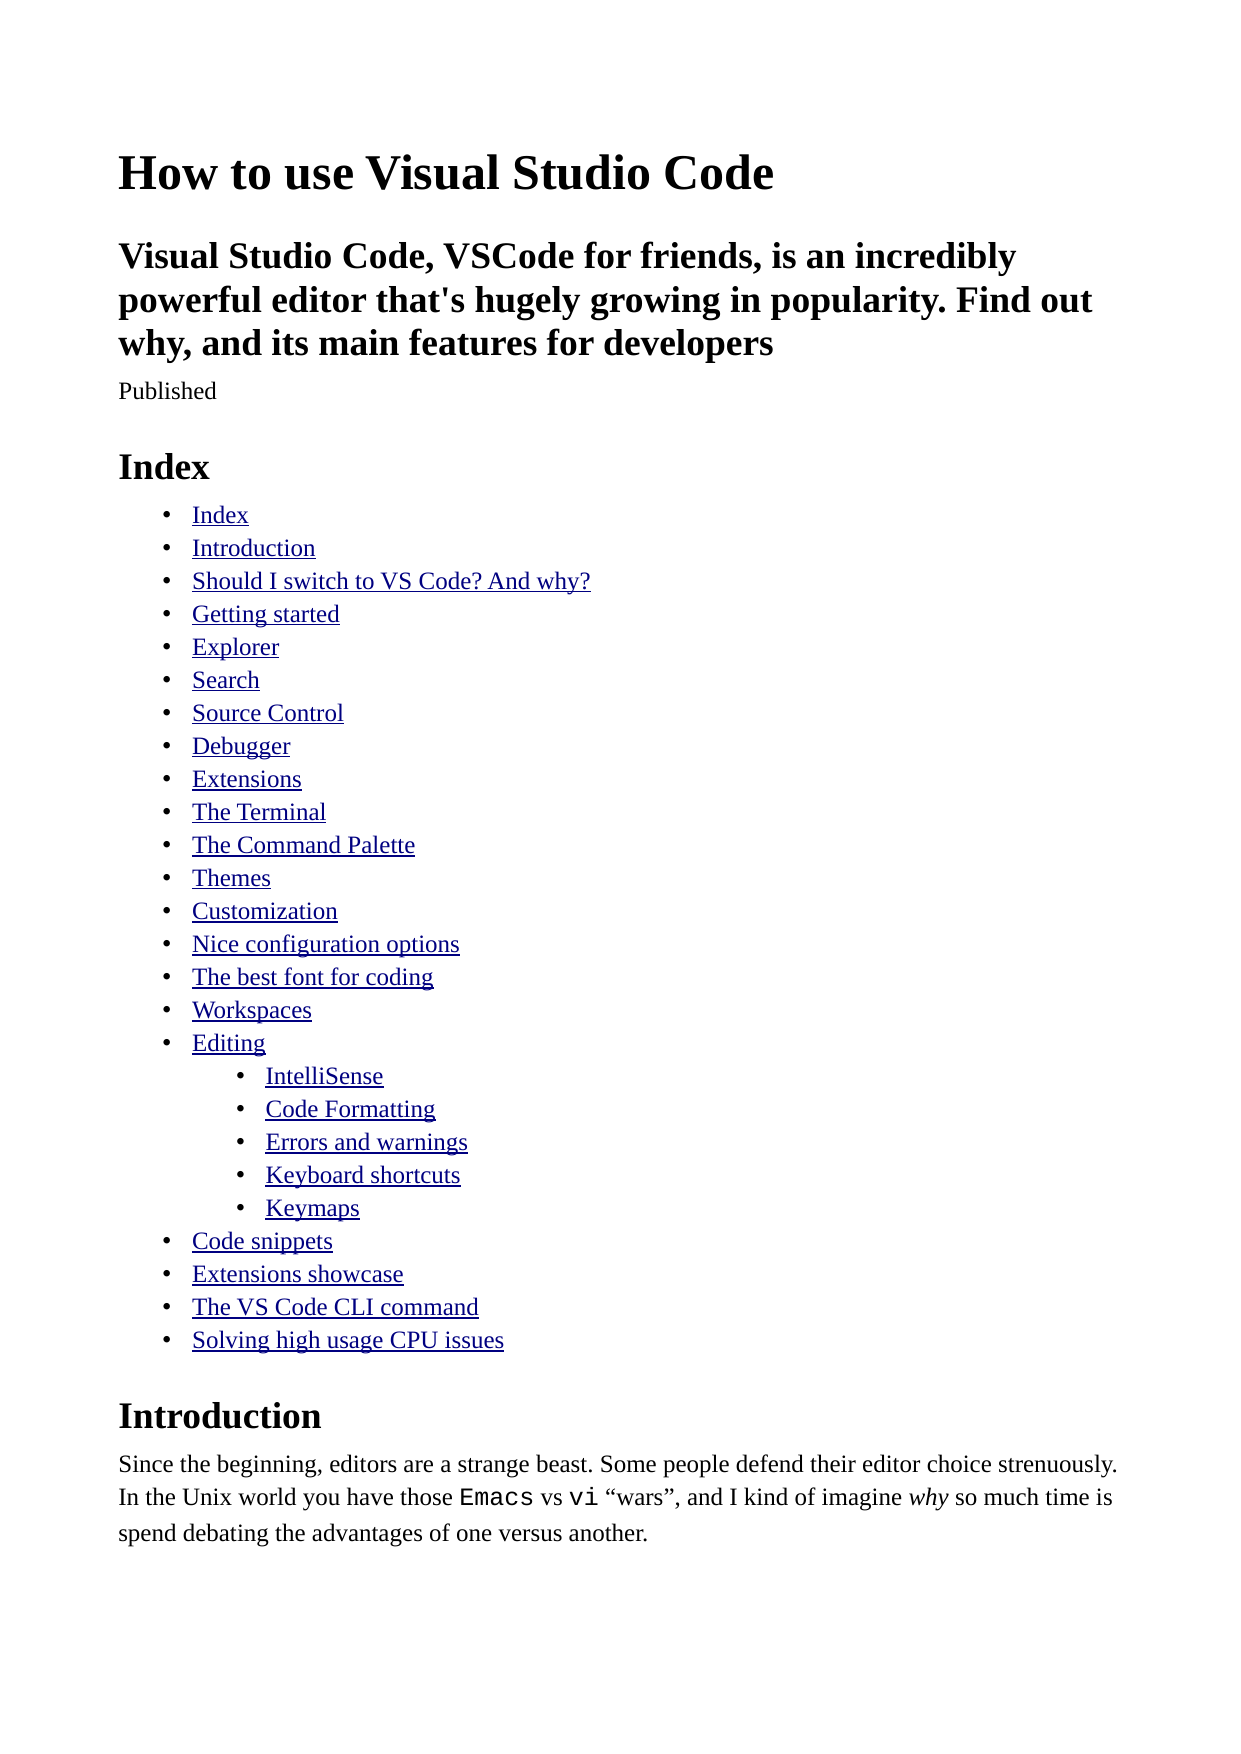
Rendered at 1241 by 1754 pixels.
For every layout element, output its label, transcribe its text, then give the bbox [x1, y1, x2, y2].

list Themes [162, 863, 1122, 892]
list Explorer [162, 632, 1122, 661]
subtitle Visual Studio Code, VSCode for friends, is an incredibly powerful editor that's hugely growing in popularity. Find out why, and its main features for developers [118, 234, 1122, 363]
list The best font for coding [162, 962, 1122, 991]
list Extensions [162, 764, 1122, 793]
list Code snippets [162, 1226, 1122, 1255]
list Source Control [162, 698, 1122, 727]
list Code Formatting [236, 1094, 1122, 1123]
text Since the beginning, editors are a strange beast. Some people defend their editor choice strenuously. In the Unix world you have those Emacs vs vi “wars”, and I kind of imagine why so much time is spend debating the advantages of one versus another. [118, 1449, 1122, 1546]
list Workspaces [162, 995, 1122, 1024]
list Editing [162, 1028, 1122, 1057]
list Getting started [162, 599, 1122, 628]
subtitle How to use Visual Studio Code [118, 143, 1122, 201]
list Nice configuration options [162, 929, 1122, 958]
list The Command Palette [162, 830, 1122, 859]
list Debugger [162, 731, 1122, 760]
subtitle Index [118, 444, 1122, 487]
list Solving high usage CPU issues [162, 1325, 1122, 1354]
subtitle Introduction [118, 1394, 1122, 1437]
list Keyboard shortcuts [236, 1160, 1122, 1189]
list The VS Code CLI command [162, 1292, 1122, 1321]
list Keymaps [236, 1193, 1122, 1222]
list Errors and warnings [236, 1127, 1122, 1156]
list Should I switch to VS Code? And why? [162, 566, 1122, 595]
list IntelliSense [236, 1061, 1122, 1090]
text Published [118, 376, 1122, 404]
list Introduction [162, 533, 1122, 562]
list Extensions showcase [162, 1259, 1122, 1288]
list The Terminal [162, 797, 1122, 826]
list Search [162, 665, 1122, 694]
list Customization [162, 896, 1122, 925]
list Index [162, 500, 1122, 529]
